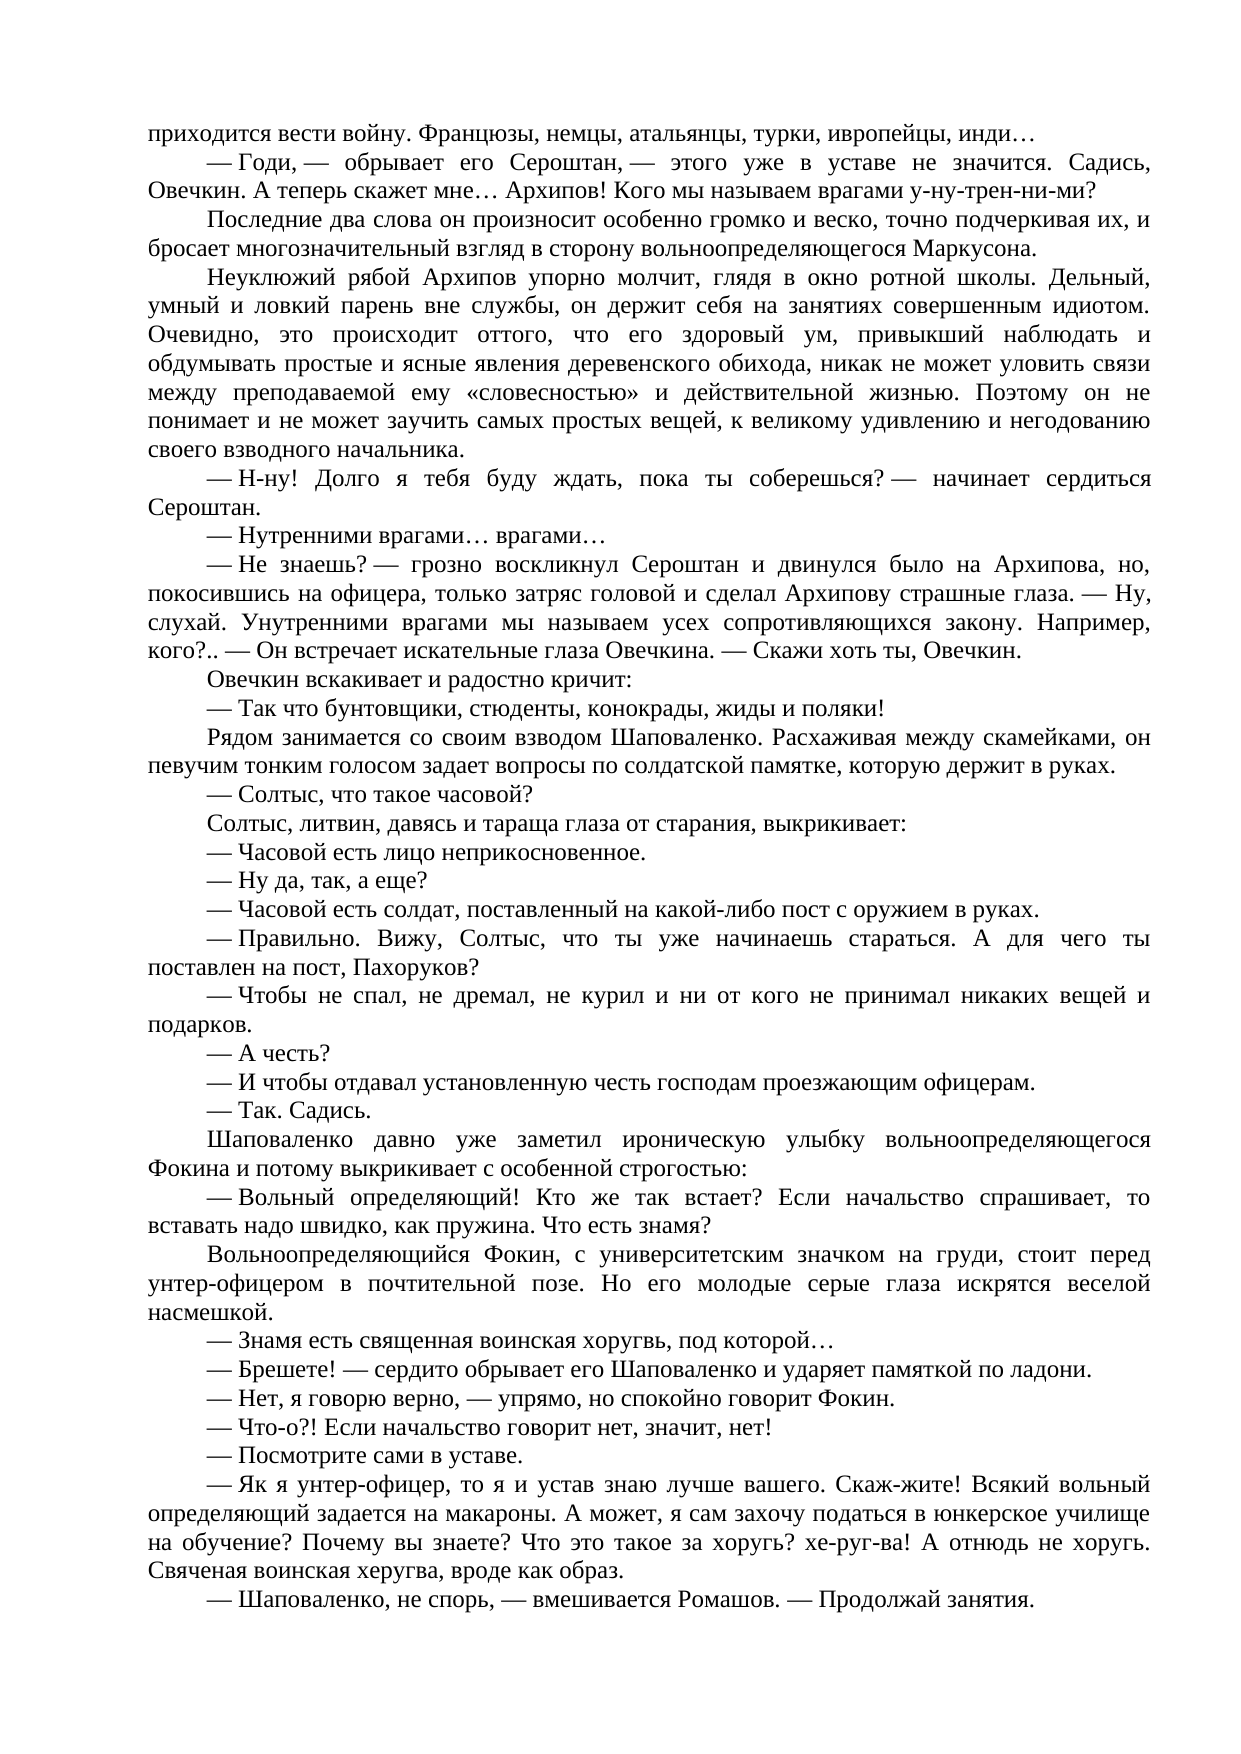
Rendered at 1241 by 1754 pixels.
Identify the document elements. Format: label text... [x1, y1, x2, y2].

text Вольноопределяющийся Фокин, с университетским значком на груди, стоит перед унтер-офицером в почтительной позе. Но его молодые серые глаза искрятся веселой насмешкой. [148, 1239, 1152, 1326]
text — Так что бунтовщики, стюденты, конокрады, жиды и поляки! [148, 693, 1152, 722]
text — Что-о?! Если начальство говорит нет, значит, нет! [148, 1412, 1152, 1441]
text — Як я унтер-офицер, то я и устав знаю лучше вашего. Скаж-жите! Всякий вольный определяющий задается на макароны. А может, я сам захочу податься в юнкерское училище на обучение? Почему вы знаете? Что это такое за хоругь? хе-руг-ва! А отнюдь не хоругь. Свяченая воинская херугва, вроде как образ. [148, 1469, 1152, 1584]
text — Правильно. Вижу, Солтыс, что ты уже начинаешь стараться. А для чего ты поставлен на пост, Пахоруков? [148, 923, 1152, 981]
text — Знамя есть священная воинская хоругвь, под которой… [148, 1326, 1152, 1354]
text — Вольный определяющий! Кто же так встает? Если начальство спрашивает, то вставать надо швидко, как пружина. Что есть знамя? [148, 1182, 1152, 1239]
text — Годи, — обрывает его Сероштан, — этого уже в уставе не значится. Садись, Овечкин. А теперь скажет мне… Архипов! Кого мы называем врагами у-ну-трен-ни-ми? [148, 147, 1152, 204]
text — Часовой есть солдат, поставленный на какой-либо пост с оружием в руках. [148, 894, 1152, 923]
text Солтыс, литвин, давясь и тараща глаза от старания, выкрикивает: [148, 808, 1152, 837]
text Шаповаленко давно уже заметил ироническую улыбку вольноопределяющегося Фокина и потому выкрикивает с особенной строгостью: [148, 1124, 1152, 1182]
text — Шаповаленко, не спорь, — вмешивается Ромашов. — Продолжай занятия. [148, 1584, 1152, 1613]
text — Часовой есть лицо неприкосновенное. [148, 837, 1152, 866]
text Рядом занимается со своим взводом Шаповаленко. Расхаживая между скамейками, он певучим тонким голосом задает вопросы по солдатской памятке, которую держит в руках. [148, 722, 1152, 779]
text — А честь? [148, 1038, 1152, 1067]
text — И чтобы отдавал установленную честь господам проезжающим офицерам. [148, 1067, 1152, 1096]
text — Брешете! — сердито обрывает его Шаповаленко и ударяет памяткой по ладони. [148, 1354, 1152, 1383]
text Неуклюжий рябой Архипов упорно молчит, глядя в окно ротной школы. Дельный, умный и ловкий парень вне службы, он держит себя на занятиях совершенным идиотом. Очевидно, это происходит оттого, что его здоровый ум, привыкший наблюдать и обдумывать простые и ясные явления деревенского обихода, никак не может уловить связи между преподаваемой ему «словесностью» и действительной жизнью. Поэтому он не понимает и не может заучить самых простых вещей, к великому удивлению и негодованию своего взводного начальника. [148, 262, 1152, 463]
text — Нутренними врагами… врагами… [148, 521, 1152, 549]
text Последние два слова он произносит особенно громко и веско, точно подчеркивая их, и бросает многозначительный взгляд в сторону вольноопределяющегося Маркусона. [148, 204, 1152, 262]
text — Чтобы не спал, не дремал, не курил и ни от кого не принимал никаких вещей и подарков. [148, 981, 1152, 1038]
text — Не знаешь? — грозно воскликнул Сероштан и двинулся было на Архипова, но, покосившись на офицера, только затряс головой и сделал Архипову страшные глаза. — Ну, слухай. Унутренними врагами мы называем усех сопротивляющихся закону. Например, кого?.. — Он встречает искательные глаза Овечкина. — Скажи хоть ты, Овечкин. [148, 549, 1152, 664]
text — Нет, я говорю верно, — упрямо, но спокойно говорит Фокин. [148, 1383, 1152, 1412]
text — Солтыс, что такое часовой? [148, 779, 1152, 808]
text — Так. Садись. [148, 1096, 1152, 1124]
text приходится вести войну. Францюзы, немцы, атальянцы, турки, ивропейцы, инди… [148, 118, 1152, 147]
text — Посмотрите сами в уставе. [148, 1441, 1152, 1469]
text Овечкин вскакивает и радостно кричит: [148, 664, 1152, 693]
text — Н-ну! Долго я тебя буду ждать, пока ты соберешься? — начинает сердиться Сероштан. [148, 463, 1152, 521]
text — Ну да, так, а еще? [148, 866, 1152, 894]
